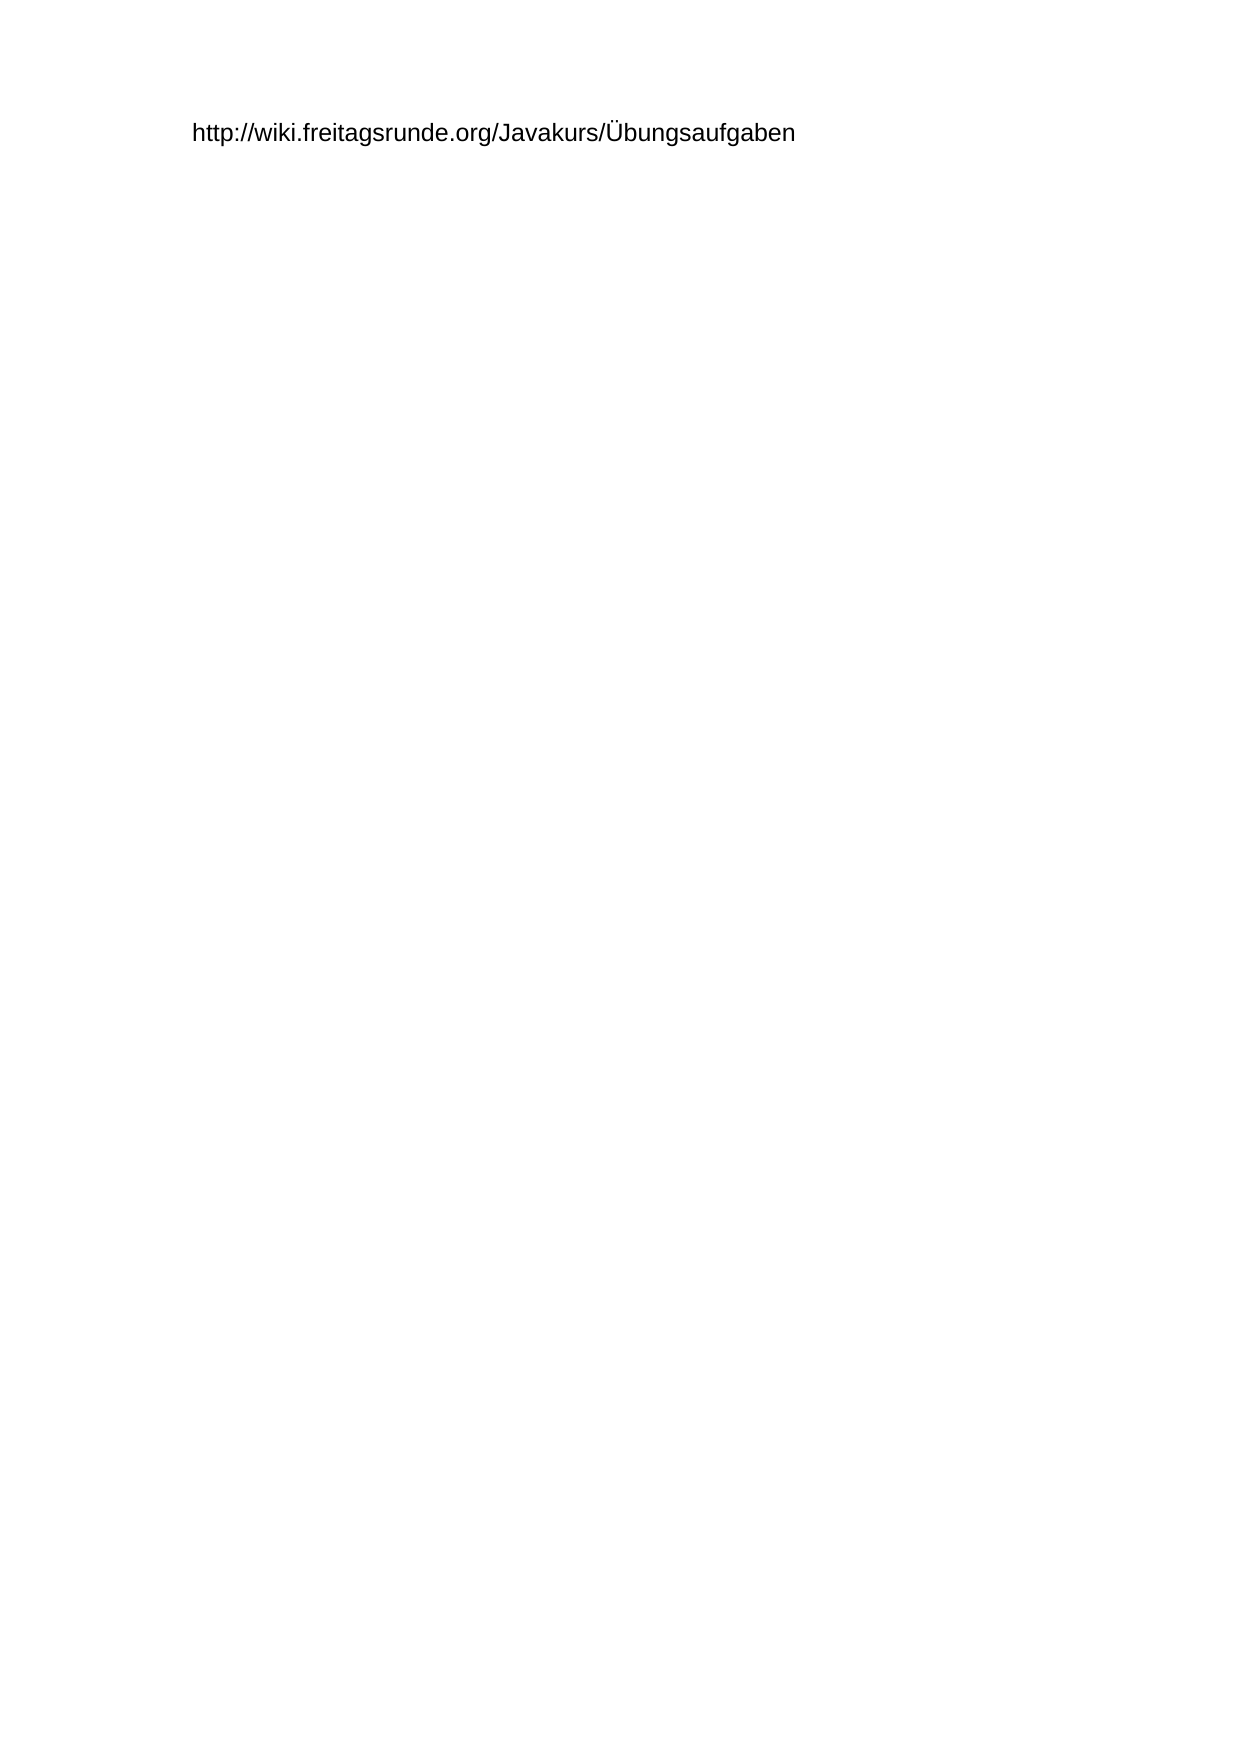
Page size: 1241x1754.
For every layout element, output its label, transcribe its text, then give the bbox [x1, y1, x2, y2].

list http://wiki.freitagsrunde.org/Javakurs/Übungsaufgaben [162, 118, 1122, 147]
